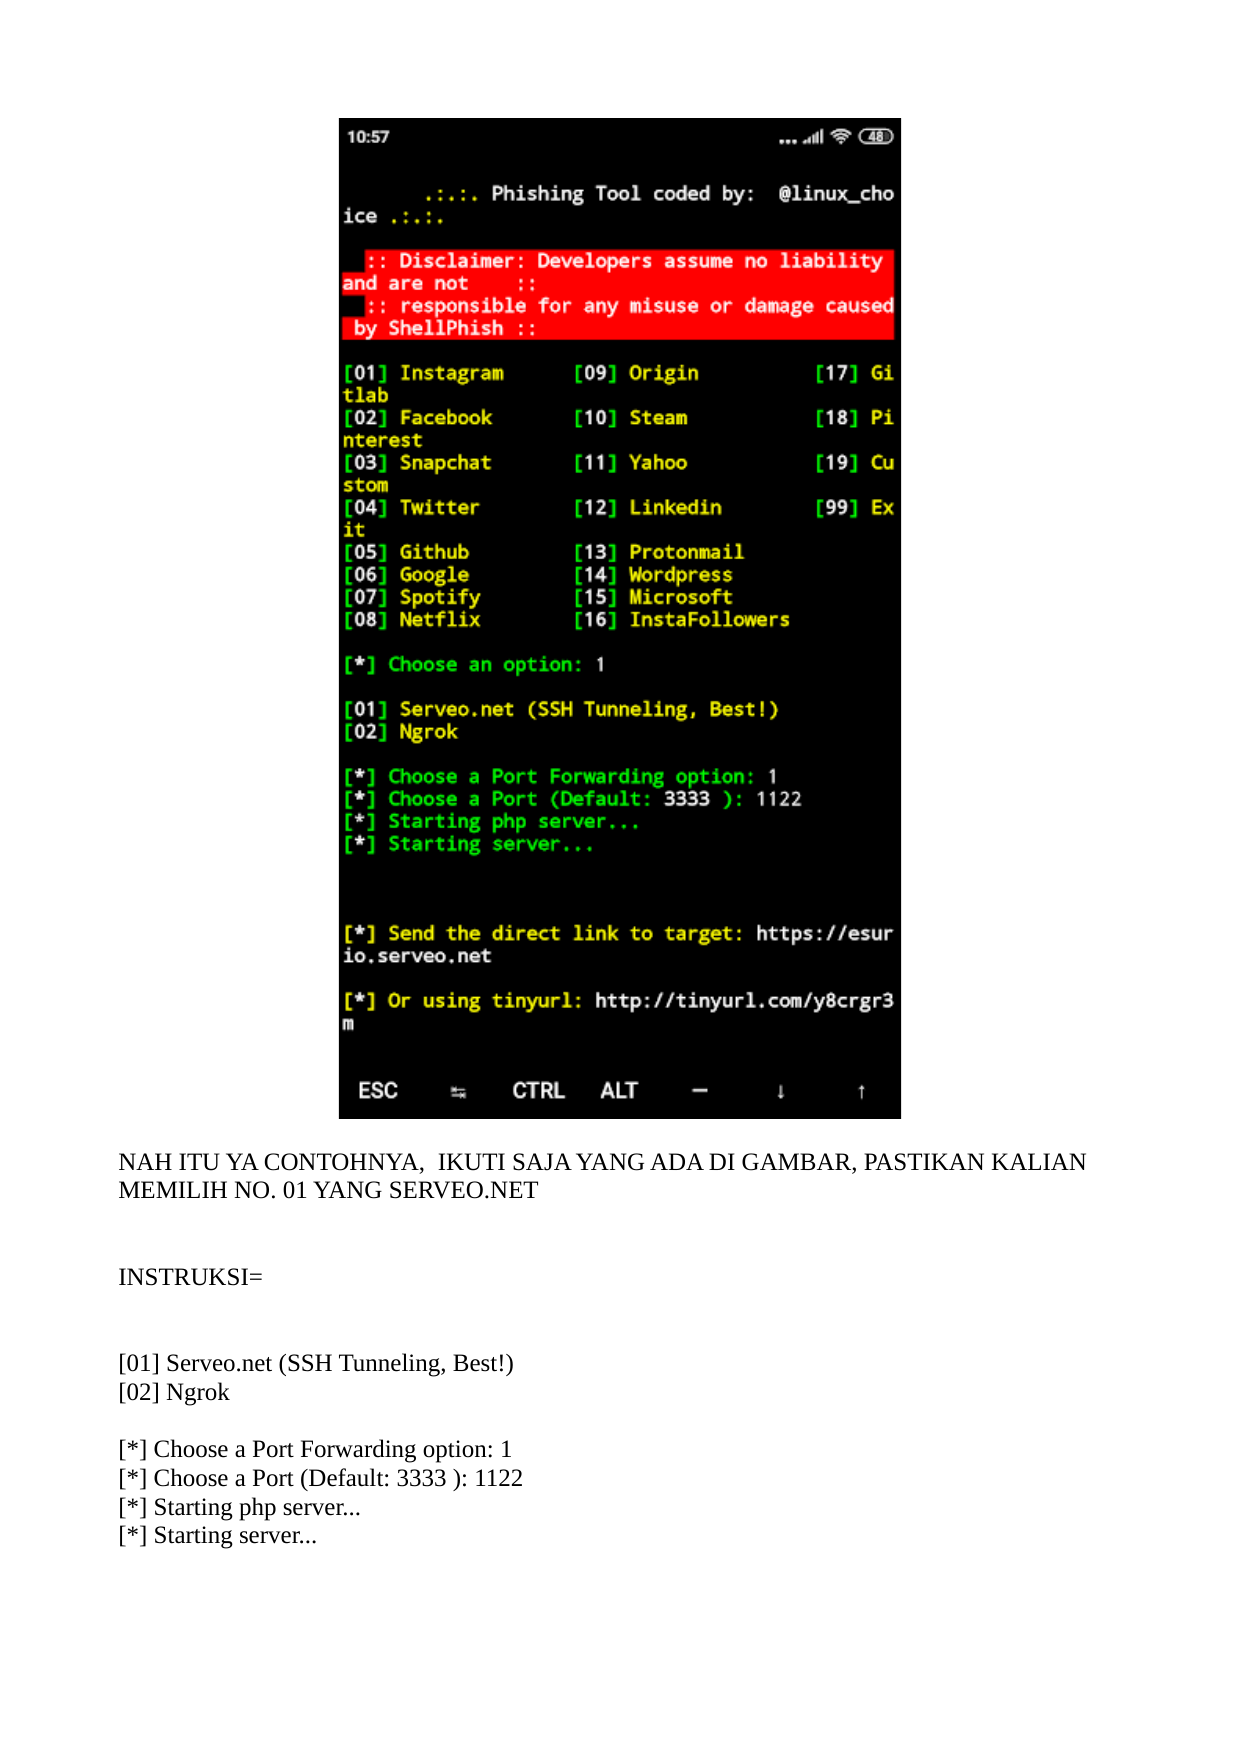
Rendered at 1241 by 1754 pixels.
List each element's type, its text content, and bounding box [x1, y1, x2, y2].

text NAH ITU YA CONTOHNYA, IKUTI SAJA YANG ADA DI GAMBAR, PASTIKAN KALIAN MEMILIH NO. 01 YANG SERVEO.NET INSTRUKSI= [01] Serveo.net (SSH Tunneling, Best!) [02] Ngrok [*] Choose a Port Forwarding option: 1 [*] Choose a Port (Default: 3333 ): 1122 [*] Starting php server... [*] Starting server... [118, 1118, 1122, 1636]
picture [338, 118, 902, 1119]
